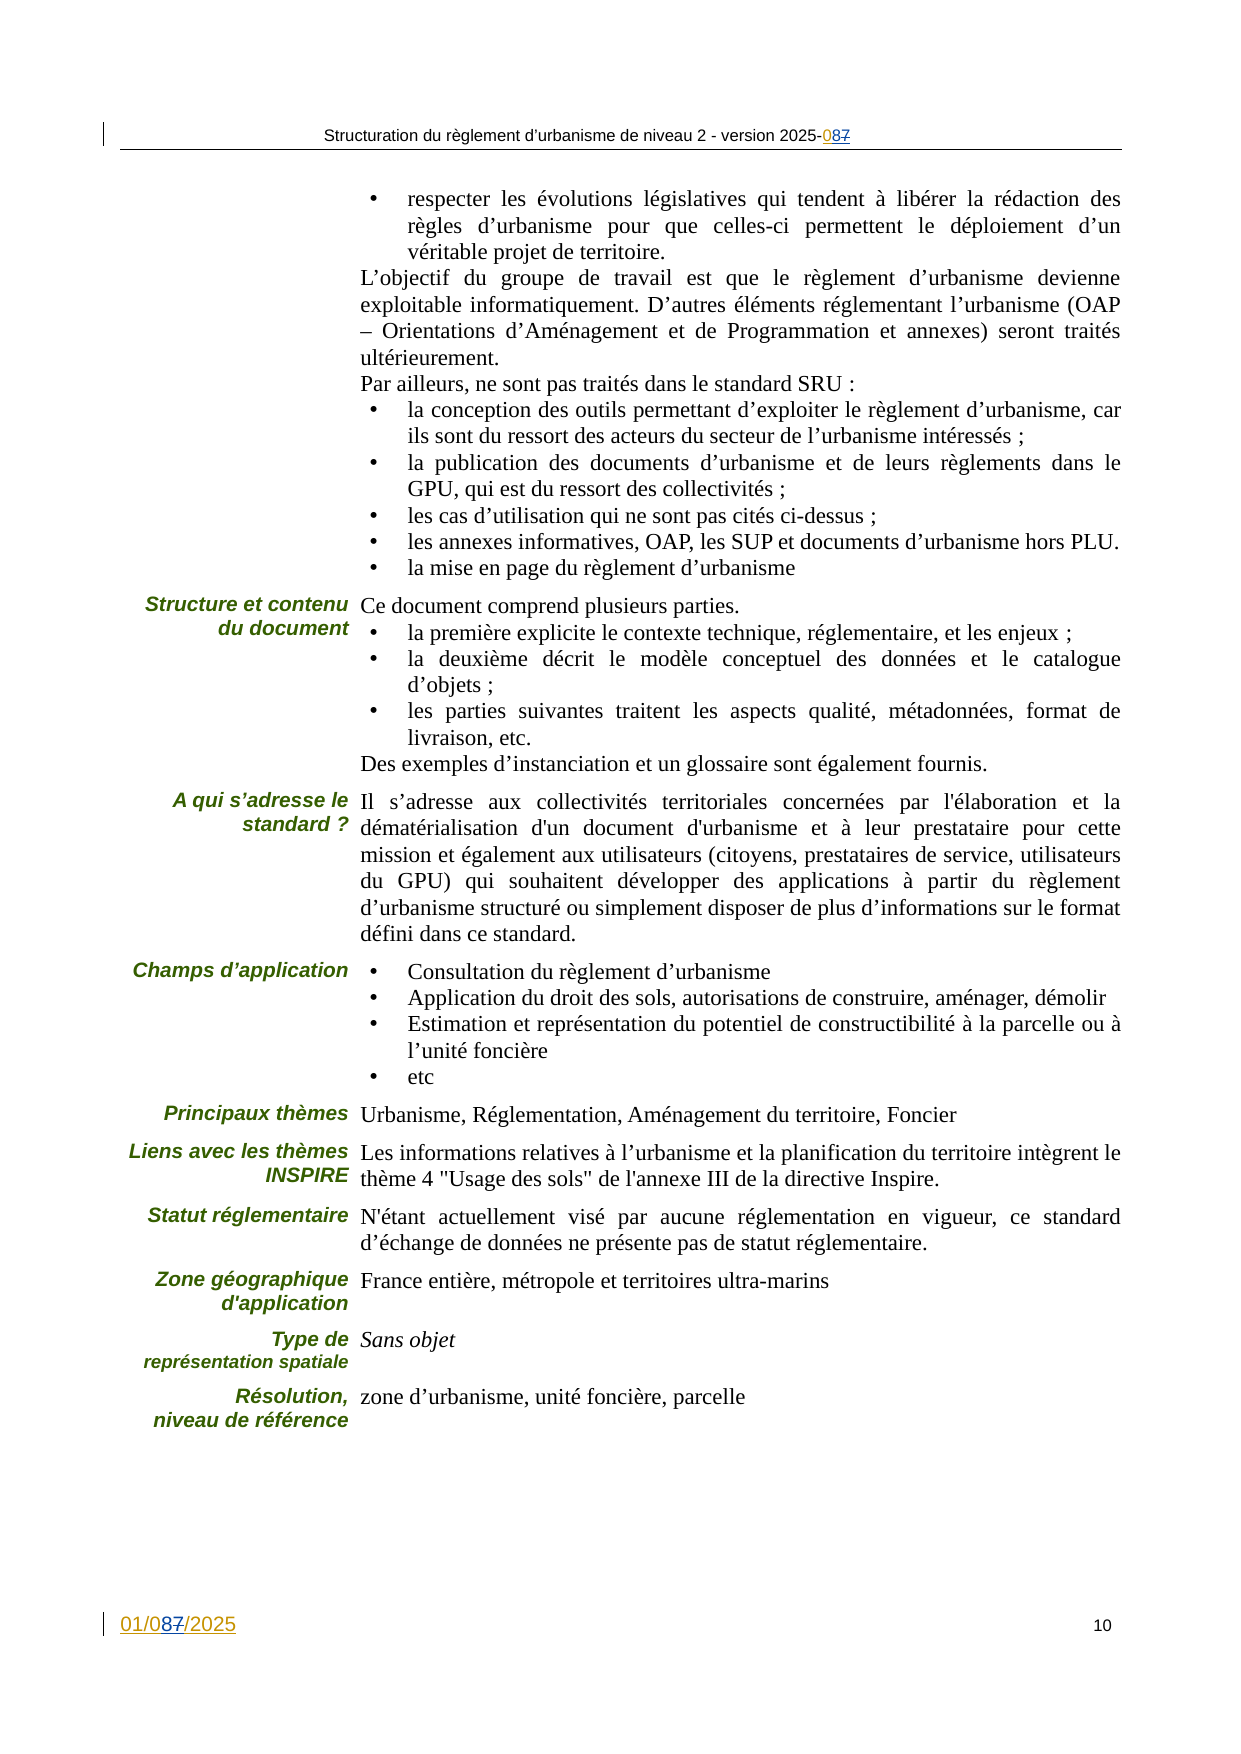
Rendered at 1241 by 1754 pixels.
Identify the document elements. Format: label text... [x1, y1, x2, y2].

table_cell Principaux thèmes [118, 1095, 354, 1133]
table_cell Il s’adresse aux collectivités territoriales concernées par l'élaboration et la dématérialisation d'un document d'urbanisme et à leur prestataire pour cette mission et également aux utilisateurs (citoyens, prestataires de service, utilisateurs du GPU) qui souhaitent développer des applications à partir du règlement d’urbanisme structuré ou simplement disposer de plus d’informations sur le format défini dans ce standard. [354, 783, 1122, 952]
table_cell A qui s’adresse le standard ? [118, 783, 354, 952]
table_cell Zone géographique d'application [118, 1261, 354, 1321]
table_cell Résolution, niveau de référence [118, 1378, 354, 1437]
table_cell N'étant actuellement visé par aucune réglementation en vigueur, ce standard d’échange de données ne présente pas de statut réglementaire. [354, 1197, 1122, 1261]
table_cell Ce document comprend plusieurs parties. la première explicite le contexte technique, réglementaire, et les enjeux ; la deuxième décrit le modèle conceptuel des données et le catalogue d’objets ; les parties suivantes traitent les aspects qualité, métadonnées, format de livraison, etc. Des exemples d’instanciation et un glossaire sont également fournis. [354, 586, 1122, 782]
table_cell Liens avec les thèmes INSPIRE [118, 1133, 354, 1197]
table_header respecter les évolutions législatives qui tendent à libérer la rédaction des règles d’urbanisme pour que celles-ci permettent le déploiement d’un véritable projet de territoire. L’objectif du groupe de travail est que le règlement d’urbanisme devienne exploitable informatiquement. D’autres éléments réglementant l’urbanisme (OAP – Orientations d’Aménagement et de Programmation et annexes) seront traités ultérieurement. Par ailleurs, ne sont pas traités dans le standard SRU : la conception des outils permettant d’exploiter le règlement d’urbanisme, car ils sont du ressort des acteurs du secteur de l’urbanisme intéressés ; la publication des documents d’urbanisme et de leurs règlements dans le GPU, qui est du ressort des collectivités ; les cas d’utilisation qui ne sont pas cités ci-dessus ; les annexes informatives, OAP, les SUP et documents d’urbanisme hors PLU. la mise en page du règlement d’urbanisme [354, 180, 1122, 586]
table_cell Les informations relatives à l’urbanisme et la planification du territoire intègrent le thème 4 "Usage des sols" de l'annexe III de la directive Inspire. [354, 1133, 1122, 1197]
table_cell Urbanisme, Réglementation, Aménagement du territoire, Foncier [354, 1095, 1122, 1133]
table_cell Consultation du règlement d’urbanisme Application du droit des sols, autorisations de construire, aménager, démolir Estimation et représentation du potentiel de constructibilité à la parcelle ou à l’unité foncière etc [354, 952, 1122, 1095]
table_cell Type de représentation spatiale [118, 1321, 354, 1378]
table_cell France entière, métropole et territoires ultra-marins [354, 1261, 1122, 1321]
table_cell Champs d’application [118, 952, 354, 1095]
table_cell Structure et contenu du document [118, 586, 354, 782]
table_header [118, 180, 354, 586]
table_cell Sans objet [354, 1321, 1122, 1378]
table_cell zone d’urbanisme, unité foncière, parcelle [354, 1378, 1122, 1437]
table_cell Statut réglementaire [118, 1197, 354, 1261]
